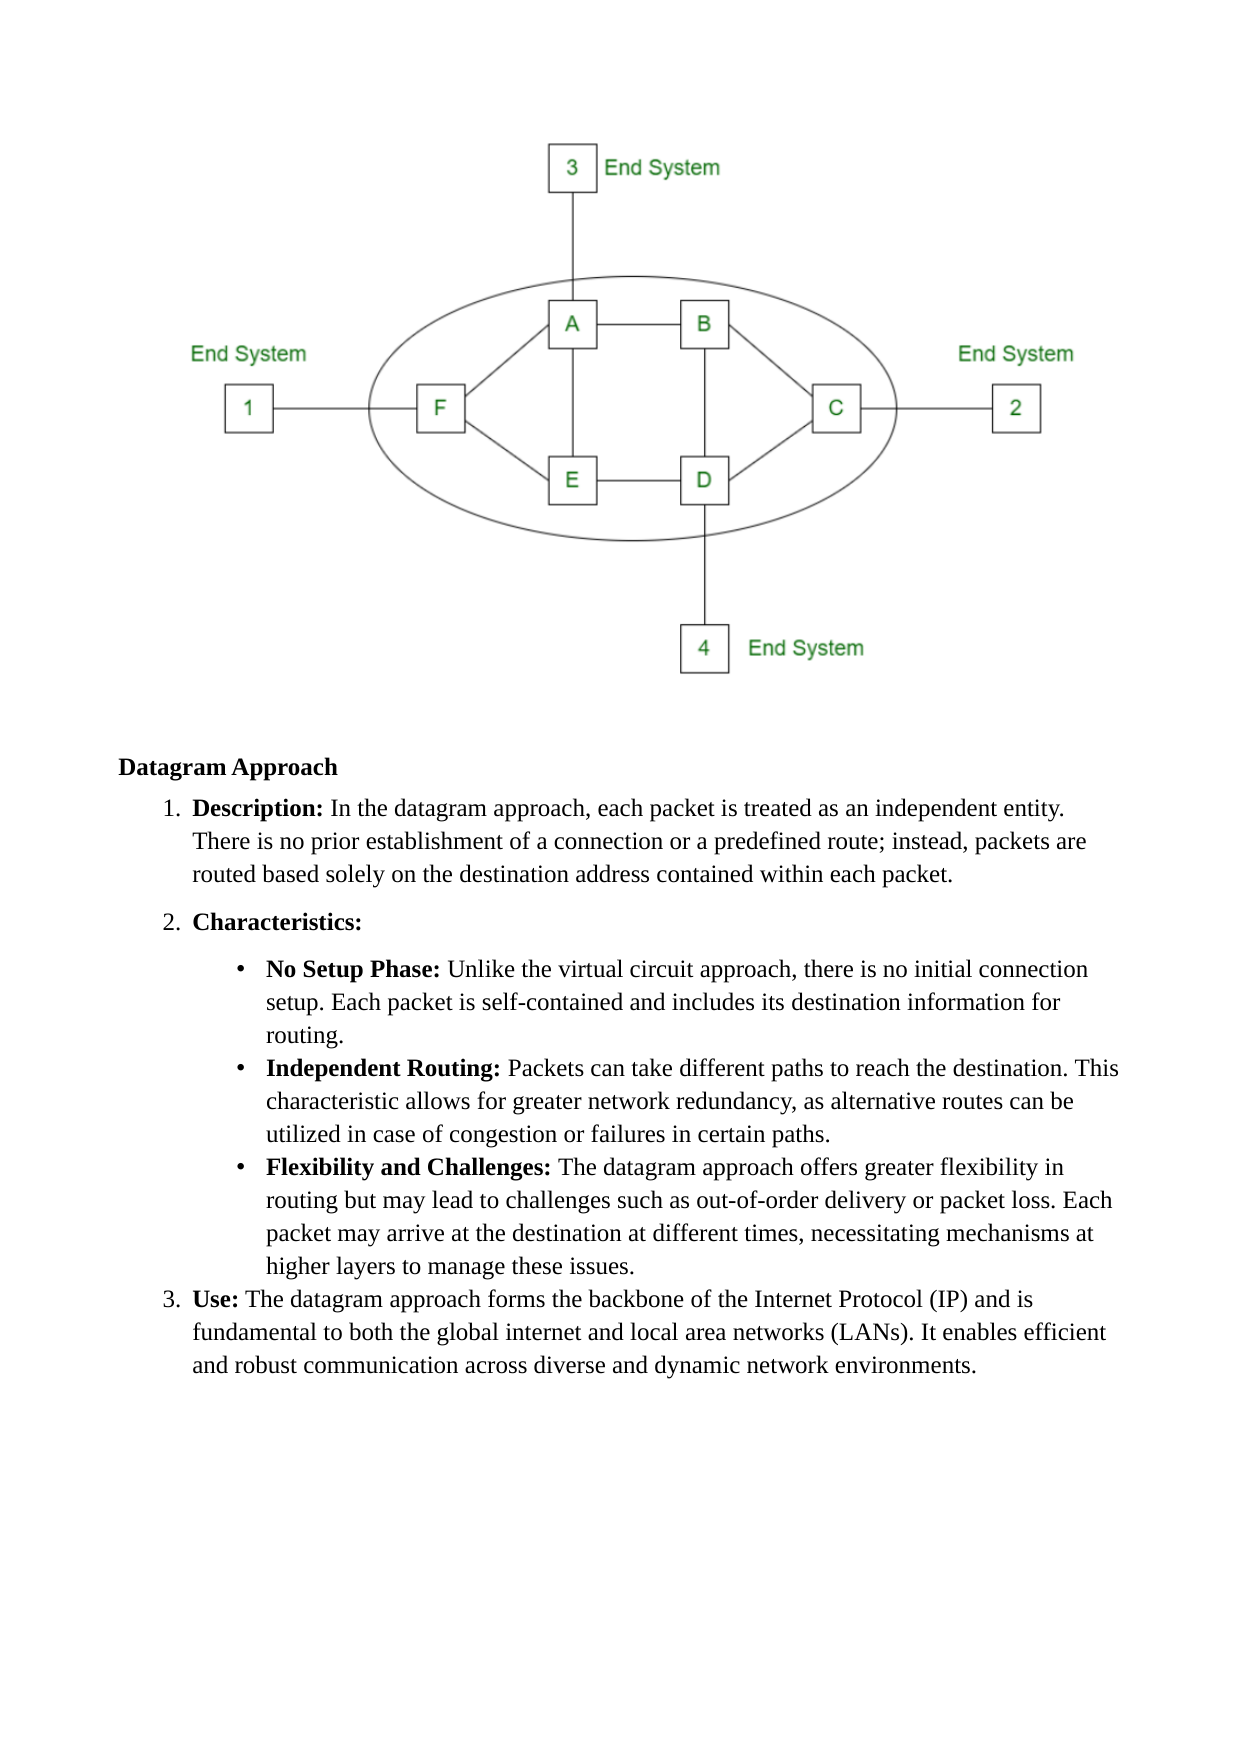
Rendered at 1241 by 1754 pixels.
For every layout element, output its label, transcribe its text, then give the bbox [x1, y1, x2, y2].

picture [175, 116, 1081, 686]
list Description: In the datagram approach, each packet is treated as an independent entity. There is no prior establishment of a connection or a predefined route; instead, packets are routed based solely on the destination address contained within each packet. [162, 793, 1122, 888]
list Flexibility and Challenges: The datagram approach offers greater flexibility in routing but may lead to challenges such as out-of-order delivery or packet loss. Each packet may arrive at the destination at different times, necessitating mechanisms at higher layers to manage these issues. [236, 1152, 1122, 1280]
subtitle Datagram Approach [118, 752, 1122, 780]
list Independent Routing: Packets can take different paths to reach the destination. This characteristic allows for greater network redundancy, as alternative routes can be utilized in case of congestion or failures in certain paths. [236, 1053, 1122, 1148]
list No Setup Phase: Unlike the virtual circuit approach, there is no initial connection setup. Each packet is self-contained and includes its destination information for routing. [236, 954, 1122, 1049]
list Characteristics: [162, 907, 1122, 935]
list Use: The datagram approach forms the backbone of the Internet Protocol (IP) and is fundamental to both the global internet and local area networks (LANs). It enables efficient and robust communication across diverse and dynamic network environments. [162, 1284, 1122, 1379]
